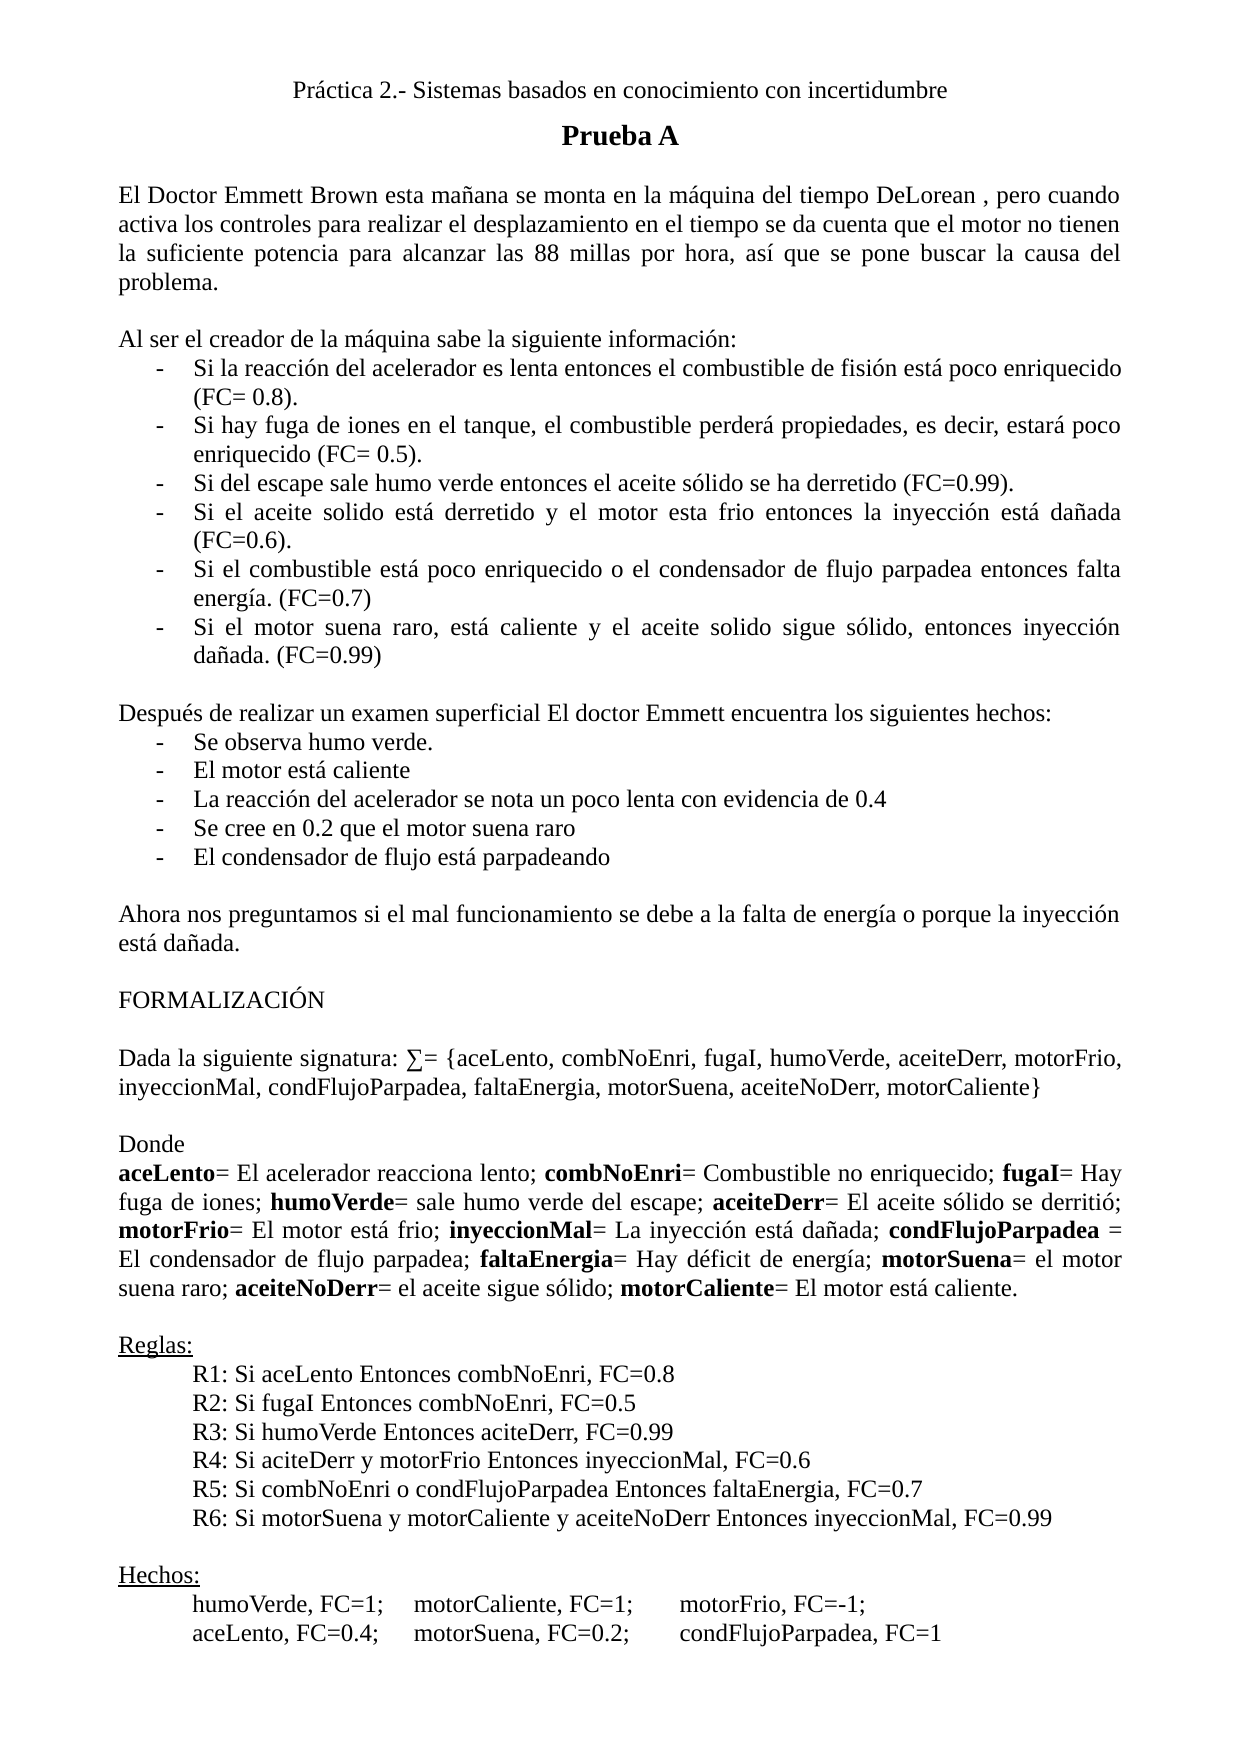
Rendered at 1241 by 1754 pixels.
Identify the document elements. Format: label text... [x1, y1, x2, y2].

list El motor está caliente [156, 755, 1122, 784]
list Se cree en 0.2 que el motor suena raro [156, 813, 1122, 842]
list Si el motor suena raro, está caliente y el aceite solido sigue sólido, entonces inyección dañada. (FC=0.99) [156, 612, 1122, 669]
list La reacción del acelerador se nota un poco lenta con evidencia de 0.4 [156, 784, 1122, 813]
text aceLento= El acelerador reacciona lento; combNoEnri= Combustible no enriquecido; fugaI= Hay fuga de iones; humoVerde= sale humo verde del escape; aceiteDerr= El aceite sólido se derritió; motorFrio= El motor está frio; inyeccionMal= La inyección está dañada; condFlujoParpadea = El condensador de flujo parpadea; faltaEnergia= Hay déficit de energía; motorSuena= el motor suena raro; aceiteNoDerr= el aceite sigue sólido; motorCaliente= El motor está caliente. [118, 1158, 1122, 1302]
text Donde [118, 1129, 1122, 1158]
list Si la reacción del acelerador es lenta entonces el combustible de fisión está poco enriquecido (FC= 0.8). [156, 353, 1122, 410]
text Ahora nos preguntamos si el mal funcionamiento se debe a la falta de energía o porque la inyección está dañada. [118, 899, 1122, 957]
text Reglas: [118, 1330, 1122, 1359]
text Al ser el creador de la máquina sabe la siguiente información: [118, 324, 1122, 353]
text Dada la siguiente signatura: ∑= {aceLento, combNoEnri, fugaI, humoVerde, aceiteDerr, motorFrio, inyeccionMal, condFlujoParpadea, faltaEnergia, motorSuena, aceiteNoDerr, motorCaliente} [118, 1043, 1122, 1100]
text aceLento, FC=0.4; motorSuena, FC=0.2; condFlujoParpadea, FC=1 [118, 1618, 1122, 1647]
list Se observa humo verde. [156, 727, 1122, 755]
text FORMALIZACIÓN [118, 985, 1122, 1014]
text Hechos: [118, 1560, 1122, 1589]
list Si el aceite solido está derretido y el motor esta frio entonces la inyección está dañada (FC=0.6). [156, 497, 1122, 554]
text Prueba A [118, 118, 1122, 152]
text R5: Si combNoEnri o condFlujoParpadea Entonces faltaEnergia, FC=0.7 [118, 1474, 1122, 1503]
text R2: Si fugaI Entonces combNoEnri, FC=0.5 [118, 1388, 1122, 1417]
text humoVerde, FC=1; motorCaliente, FC=1; motorFrio, FC=-1; [118, 1589, 1122, 1618]
text R4: Si aciteDerr y motorFrio Entonces inyeccionMal, FC=0.6 [118, 1445, 1122, 1474]
list Si hay fuga de iones en el tanque, el combustible perderá propiedades, es decir, estará poco enriquecido (FC= 0.5). [156, 410, 1122, 468]
list Si del escape sale humo verde entonces el aceite sólido se ha derretido (FC=0.99). [156, 468, 1122, 497]
text R3: Si humoVerde Entonces aciteDerr, FC=0.99 [118, 1417, 1122, 1445]
text R6: Si motorSuena y motorCaliente y aceiteNoDerr Entonces inyeccionMal, FC=0.99 [118, 1503, 1122, 1532]
list El condensador de flujo está parpadeando [156, 842, 1122, 870]
list Si el combustible está poco enriquecido o el condensador de flujo parpadea entonces falta energía. (FC=0.7) [156, 554, 1122, 612]
text El Doctor Emmett Brown esta mañana se monta en la máquina del tiempo DeLorean , pero cuando activa los controles para realizar el desplazamiento en el tiempo se da cuenta que el motor no tienen la suficiente potencia para alcanzar las 88 millas por hora, así que se pone buscar la causa del problema. [118, 180, 1122, 295]
text Después de realizar un examen superficial El doctor Emmett encuentra los siguientes hechos: [118, 698, 1122, 727]
text R1: Si aceLento Entonces combNoEnri, FC=0.8 [118, 1359, 1122, 1388]
